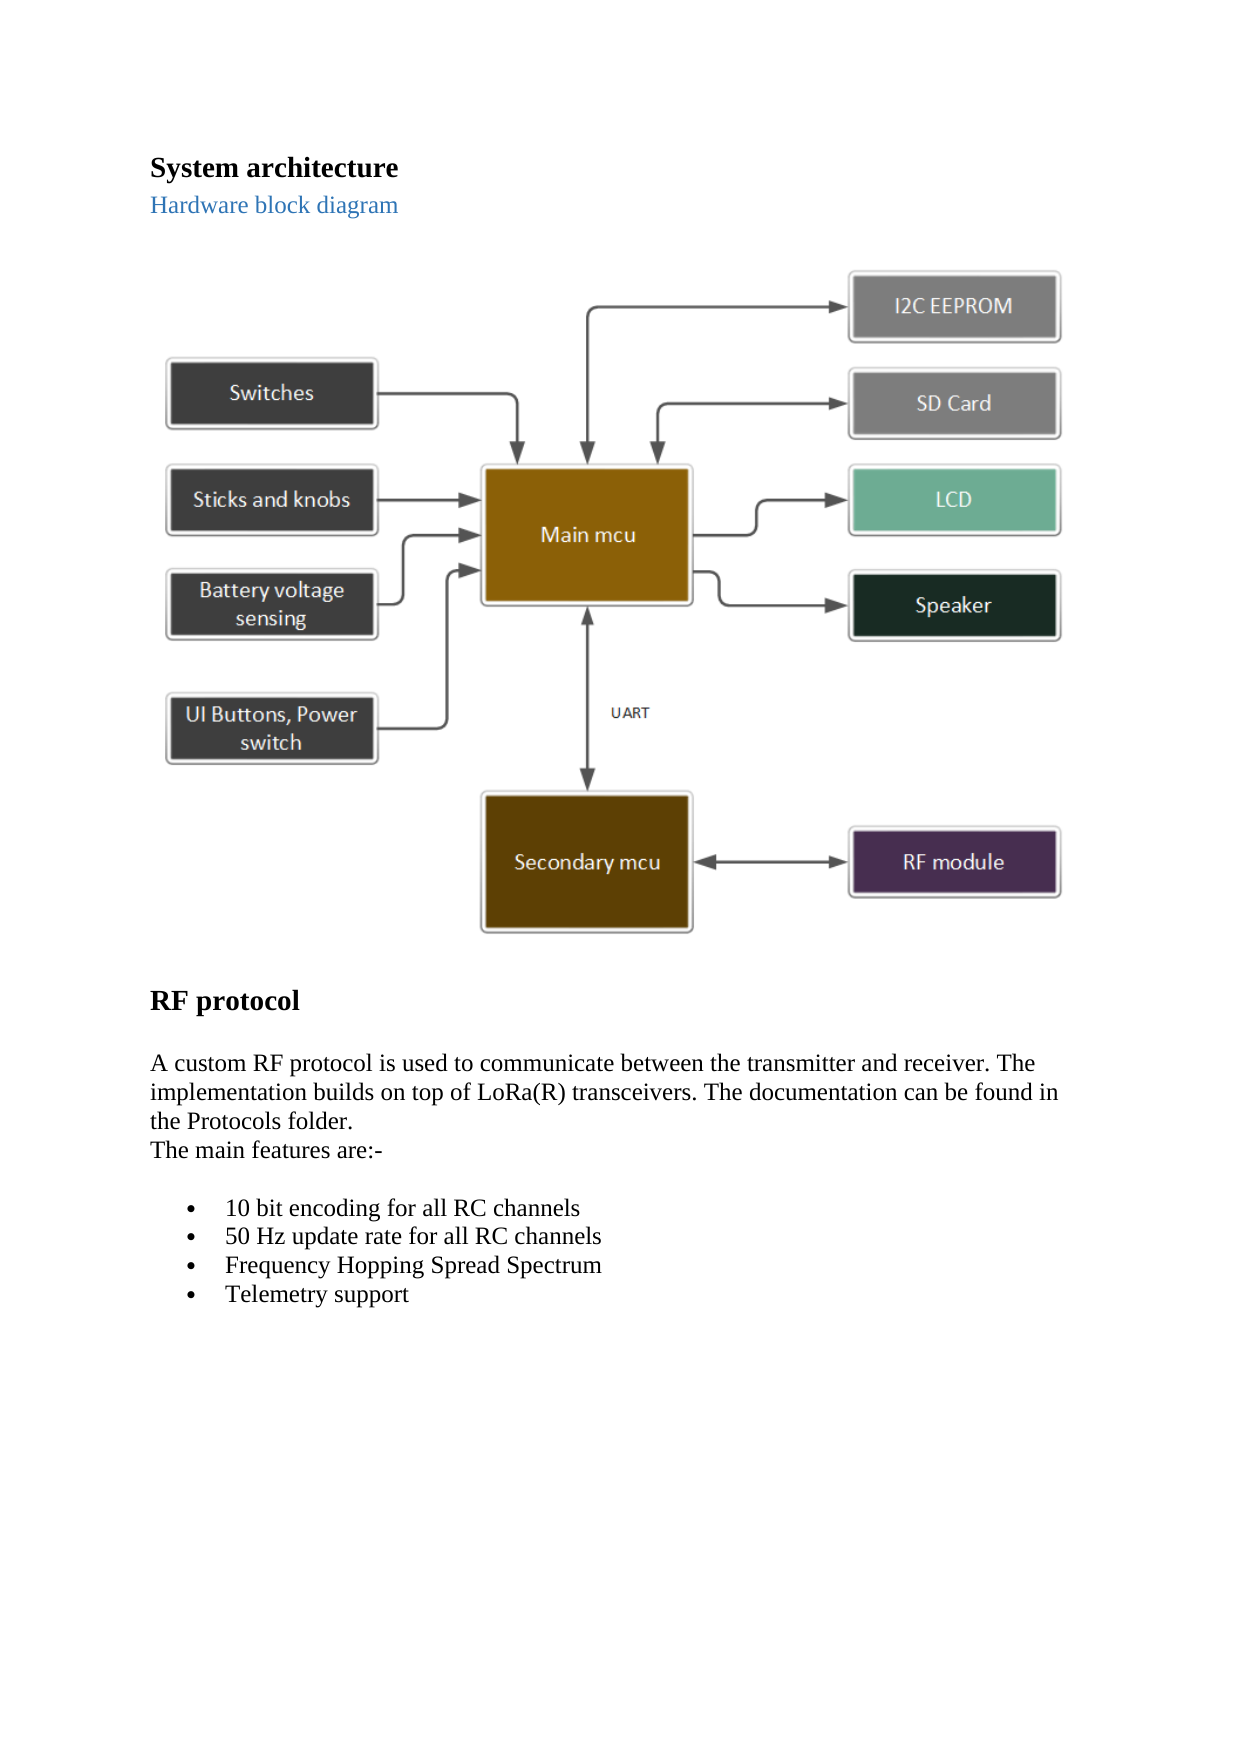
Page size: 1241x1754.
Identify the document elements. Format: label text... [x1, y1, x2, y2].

subtitle RF protocol [150, 983, 1090, 1017]
list Telemetry support [187, 1279, 1090, 1308]
text A custom RF protocol is used to communicate between the transmitter and receiver. The implementation builds on top of LoRa(R) transceivers. The documentation can be found in the Protocols folder. The main features are:- [150, 1048, 1090, 1163]
list 50 Hz update rate for all RC channels [187, 1221, 1090, 1250]
list 10 bit encoding for all RC channels [187, 1193, 1090, 1221]
list Frequency Hopping Spread Spectrum [187, 1250, 1090, 1279]
picture [150, 250, 1088, 954]
subtitle Hardware block diagram [150, 190, 1090, 219]
subtitle System architecture [150, 150, 1090, 183]
